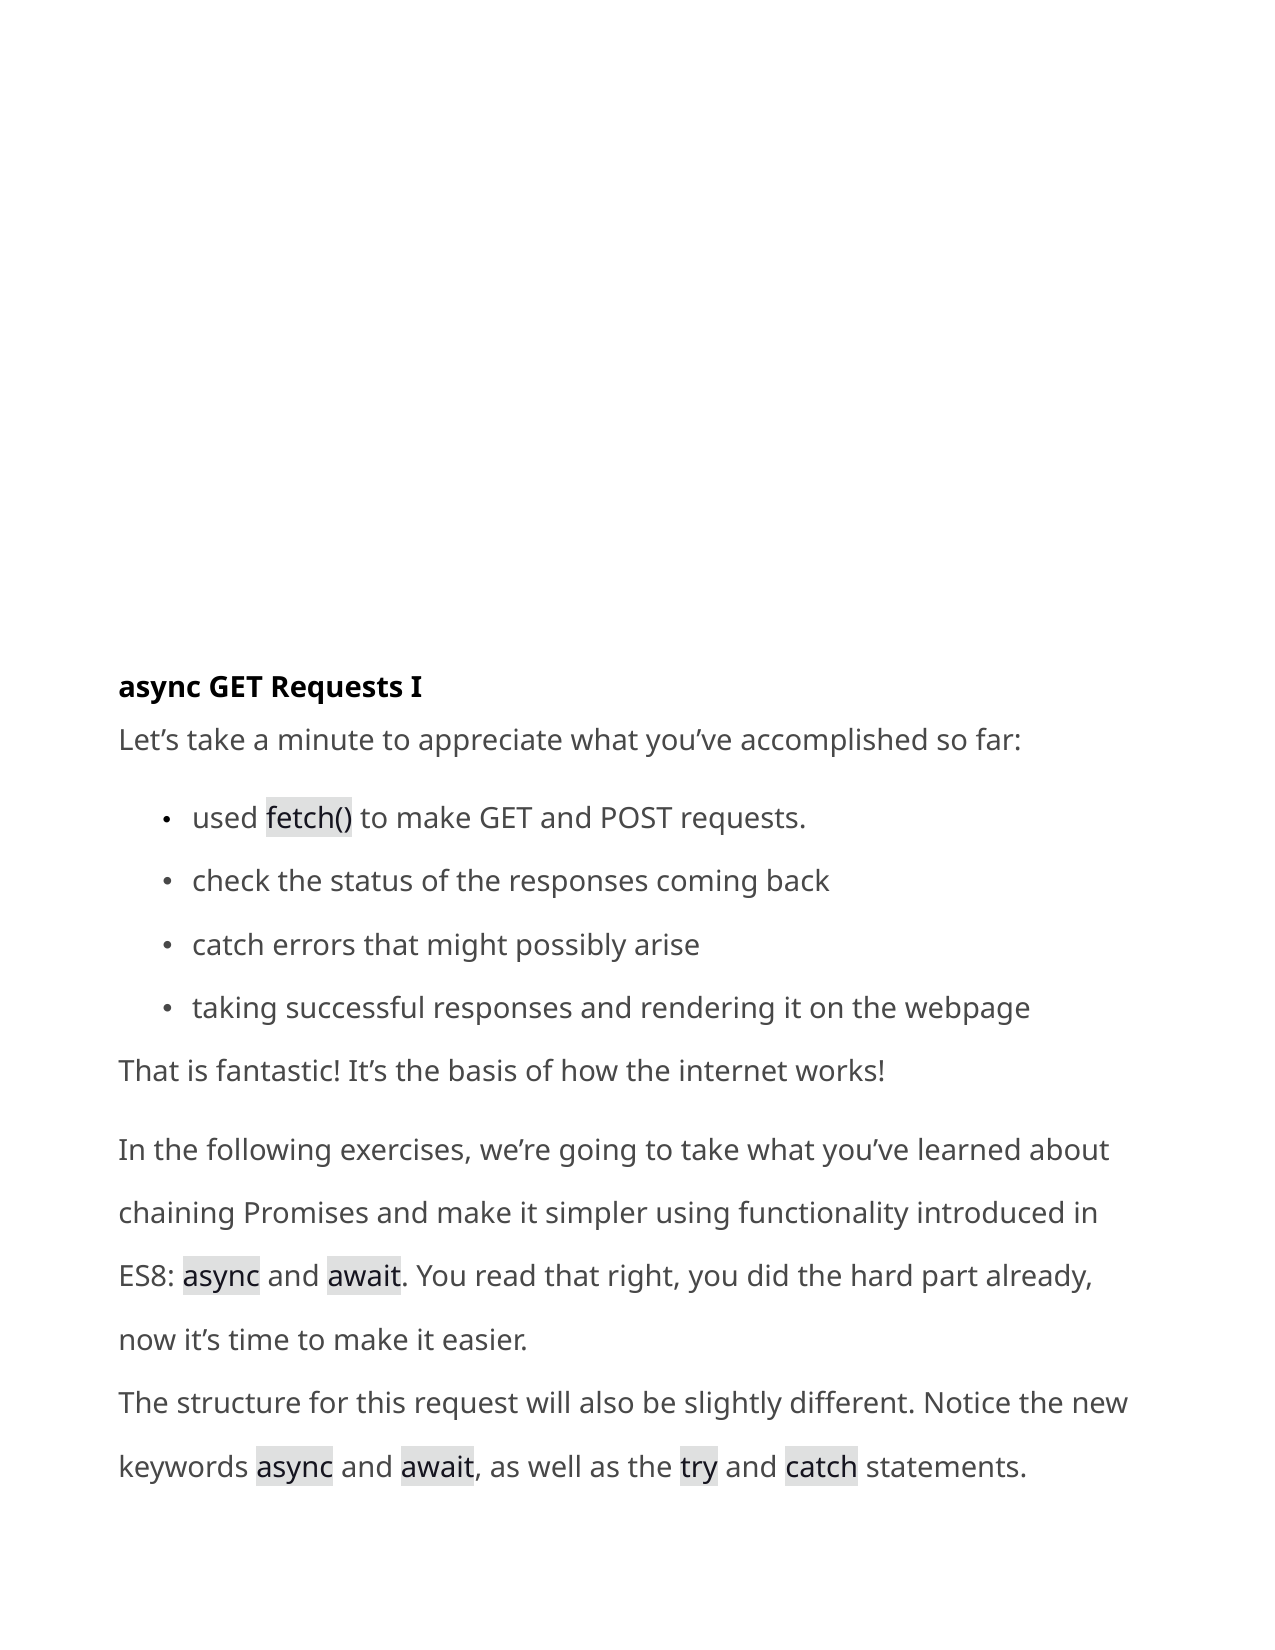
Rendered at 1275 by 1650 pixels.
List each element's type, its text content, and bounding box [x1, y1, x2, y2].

text In the following exercises, we’re going to take what you’ve learned about chaining Promises and make it simpler using functionality introduced in ES8: async and await. You read that right, you did the hard part already, now it’s time to make it easier. [118, 1129, 1157, 1359]
text That is fantastic! It’s the basis of how the internet works! [118, 1051, 1157, 1090]
list catch errors that might possibly arise [162, 924, 1157, 963]
subtitle async GET Requests I [118, 667, 1157, 706]
list taking successful responses and rendering it on the webpage [162, 987, 1157, 1027]
text The structure for this request will also be slightly different. Notice the new keywords async and await, as well as the try and catch statements. [118, 1382, 1157, 1486]
text Let’s take a minute to appreciate what you’ve accomplished so far: [118, 719, 1157, 759]
list check the status of the responses coming back [162, 860, 1157, 900]
list used fetch() to make GET and POST requests. [162, 797, 1157, 837]
